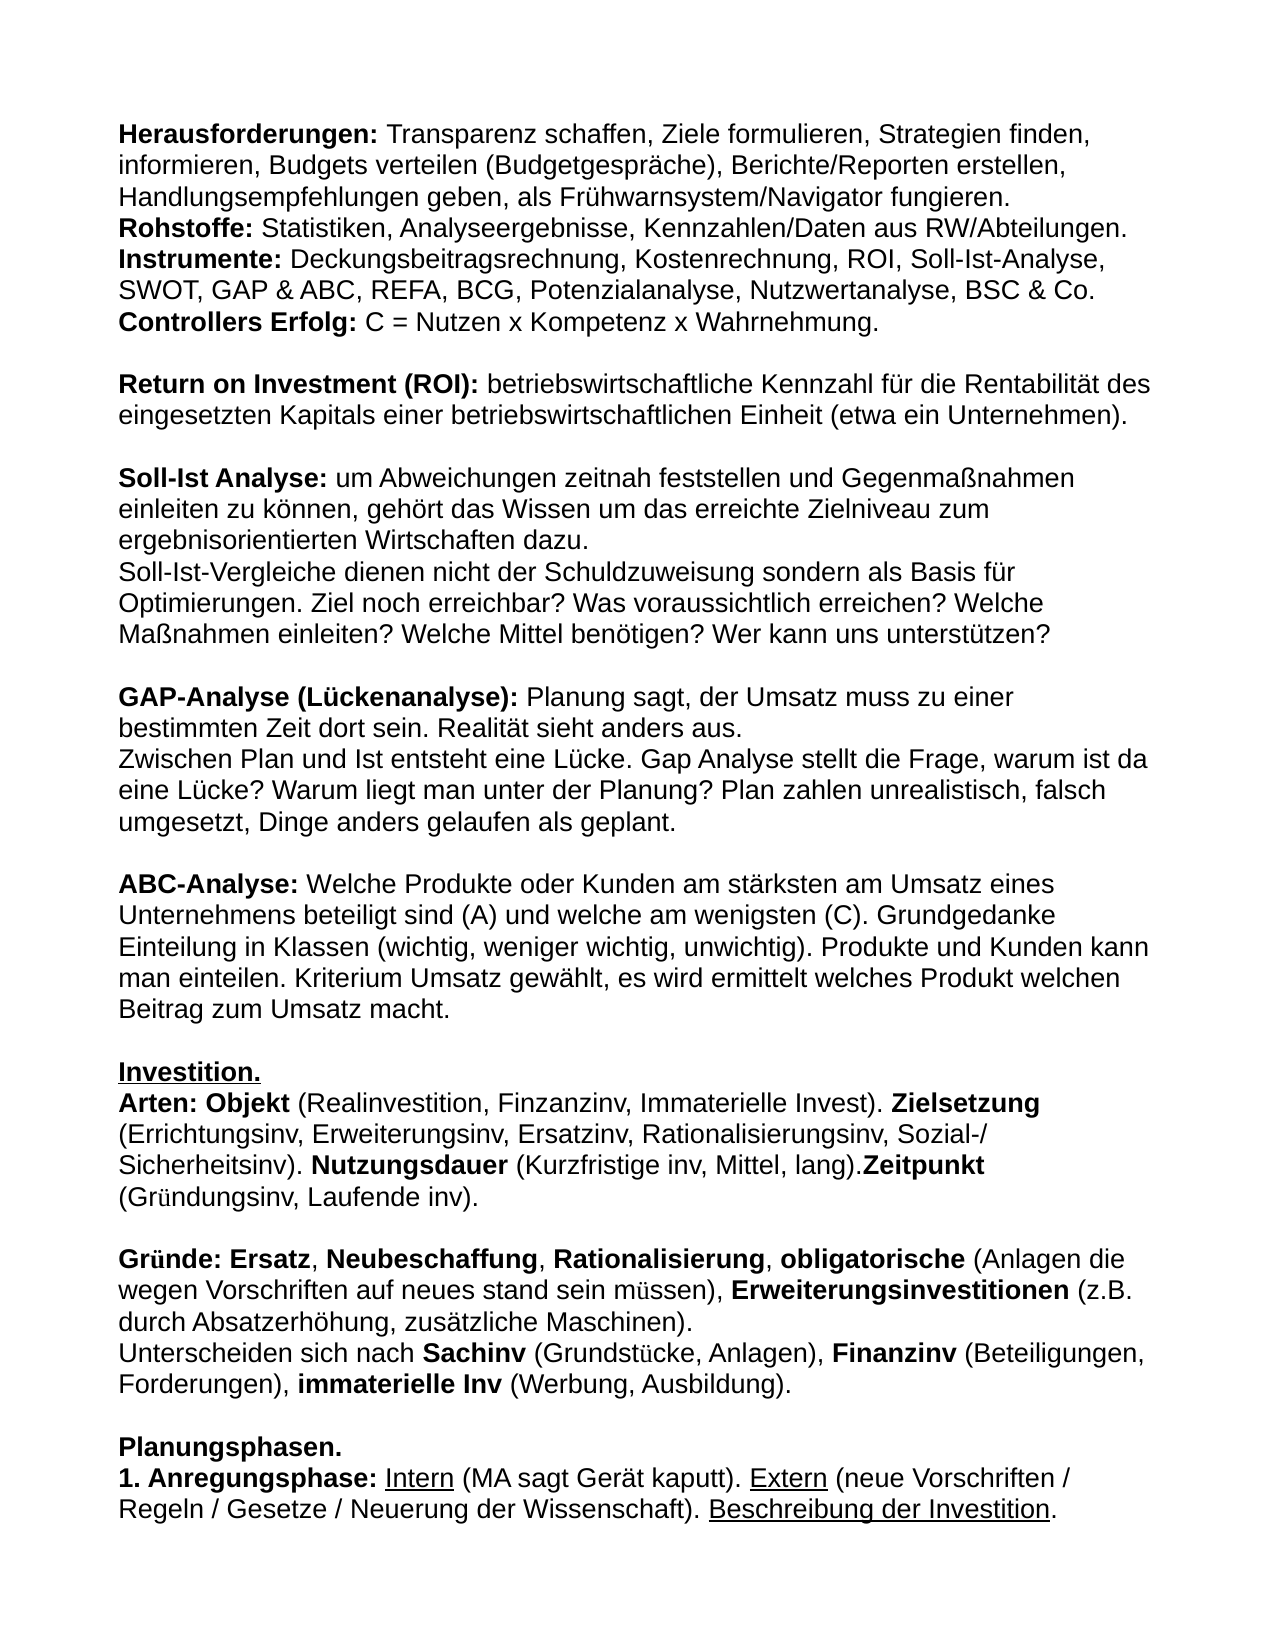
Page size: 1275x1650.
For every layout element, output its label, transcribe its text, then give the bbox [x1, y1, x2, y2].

text ABC-Analyse: Welche Produkte oder Kunden am stärksten am Umsatz eines Unternehmens beteiligt sind (A) und welche am wenigsten (C). Grundgedanke Einteilung in Klassen (wichtig, weniger wichtig, unwichtig). Produkte und Kunden kann man einteilen. Kriterium Umsatz gewählt, es wird ermittelt welches Produkt welchen Beitrag zum Umsatz macht. [118, 868, 1157, 1024]
text Gründe: Ersatz, Neubeschaffung, Rationalisierung, obligatorische (Anlagen die wegen Vorschriften auf neues stand sein müssen), Erweiterungsinvestitionen (z.B. durch Absatzerhöhung, zusätzliche Maschinen). [118, 1243, 1157, 1337]
text Instrumente: Deckungsbeitragsrechnung, Kostenrechnung, ROI, Soll-Ist-Analyse, SWOT, GAP & ABC, REFA, BCG, Potenzialanalyse, Nutzwertanalyse, BSC & Co. [118, 243, 1157, 306]
text Zwischen Plan und Ist entsteht eine Lücke. Gap Analyse stellt die Frage, warum ist da eine Lücke? Warum liegt man unter der Planung? Plan zahlen unrealistisch, falsch umgesetzt, Dinge anders gelaufen als geplant. [118, 743, 1157, 837]
text Arten: Objekt (Realinvestition, Finzanzinv, Immaterielle Invest). Zielsetzung (Errichtungsinv, Erweiterungsinv, Ersatzinv, Rationalisierungsinv, Sozial-/ Sicherheitsinv). Nutzungsdauer (Kurzfristige inv, Mittel, lang).Zeitpunkt (Gründungsinv, Laufende inv). [118, 1087, 1157, 1212]
text Herausforderungen: Transparenz schaffen, Ziele formulieren, Strategien finden, informieren, Budgets verteilen (Budgetgespräche), Berichte/Reporten erstellen, Handlungsempfehlungen geben, als Frühwarnsystem/Navigator fungieren. [118, 118, 1157, 212]
text Rohstoffe: Statistiken, Analyseergebnisse, Kennzahlen/Daten aus RW/Abteilungen. [118, 212, 1157, 243]
text Soll-Ist-Vergleiche dienen nicht der Schuldzuweisung sondern als Basis für Optimierungen. Ziel noch erreichbar? Was voraussichtlich erreichen? Welche Maßnahmen einleiten? Welche Mittel benötigen? Wer kann uns unterstützen? [118, 556, 1157, 649]
text Controllers Erfolg: C = Nutzen x Kompetenz x Wahrnehmung. [118, 306, 1157, 337]
text Return on Investment (ROI): betriebswirtschaftliche Kennzahl für die Rentabilität des eingesetzten Kapitals einer betriebswirtschaftlichen Einheit (etwa ein Unternehmen). [118, 368, 1157, 431]
text Unterscheiden sich nach Sachinv (Grundstücke, Anlagen), Finanzinv (Beteiligungen, Forderungen), immaterielle Inv (Werbung, Ausbildung). [118, 1337, 1157, 1399]
text 1. Anregungsphase: Intern (MA sagt Gerät kaputt). Extern (neue Vorschriften / Regeln / Gesetze / Neuerung der Wissenschaft). Beschreibung der Investition. [118, 1462, 1157, 1524]
text Investition. [118, 1056, 1157, 1087]
text Planungsphasen. [118, 1431, 1157, 1462]
text Soll-Ist Analyse: um Abweichungen zeitnah feststellen und Gegenmaßnahmen einleiten zu können, gehört das Wissen um das erreichte Zielniveau zum ergebnisorientierten Wirtschaften dazu. [118, 462, 1157, 556]
text GAP-Analyse (Lückenanalyse): Planung sagt, der Umsatz muss zu einer bestimmten Zeit dort sein. Realität sieht anders aus. [118, 681, 1157, 743]
